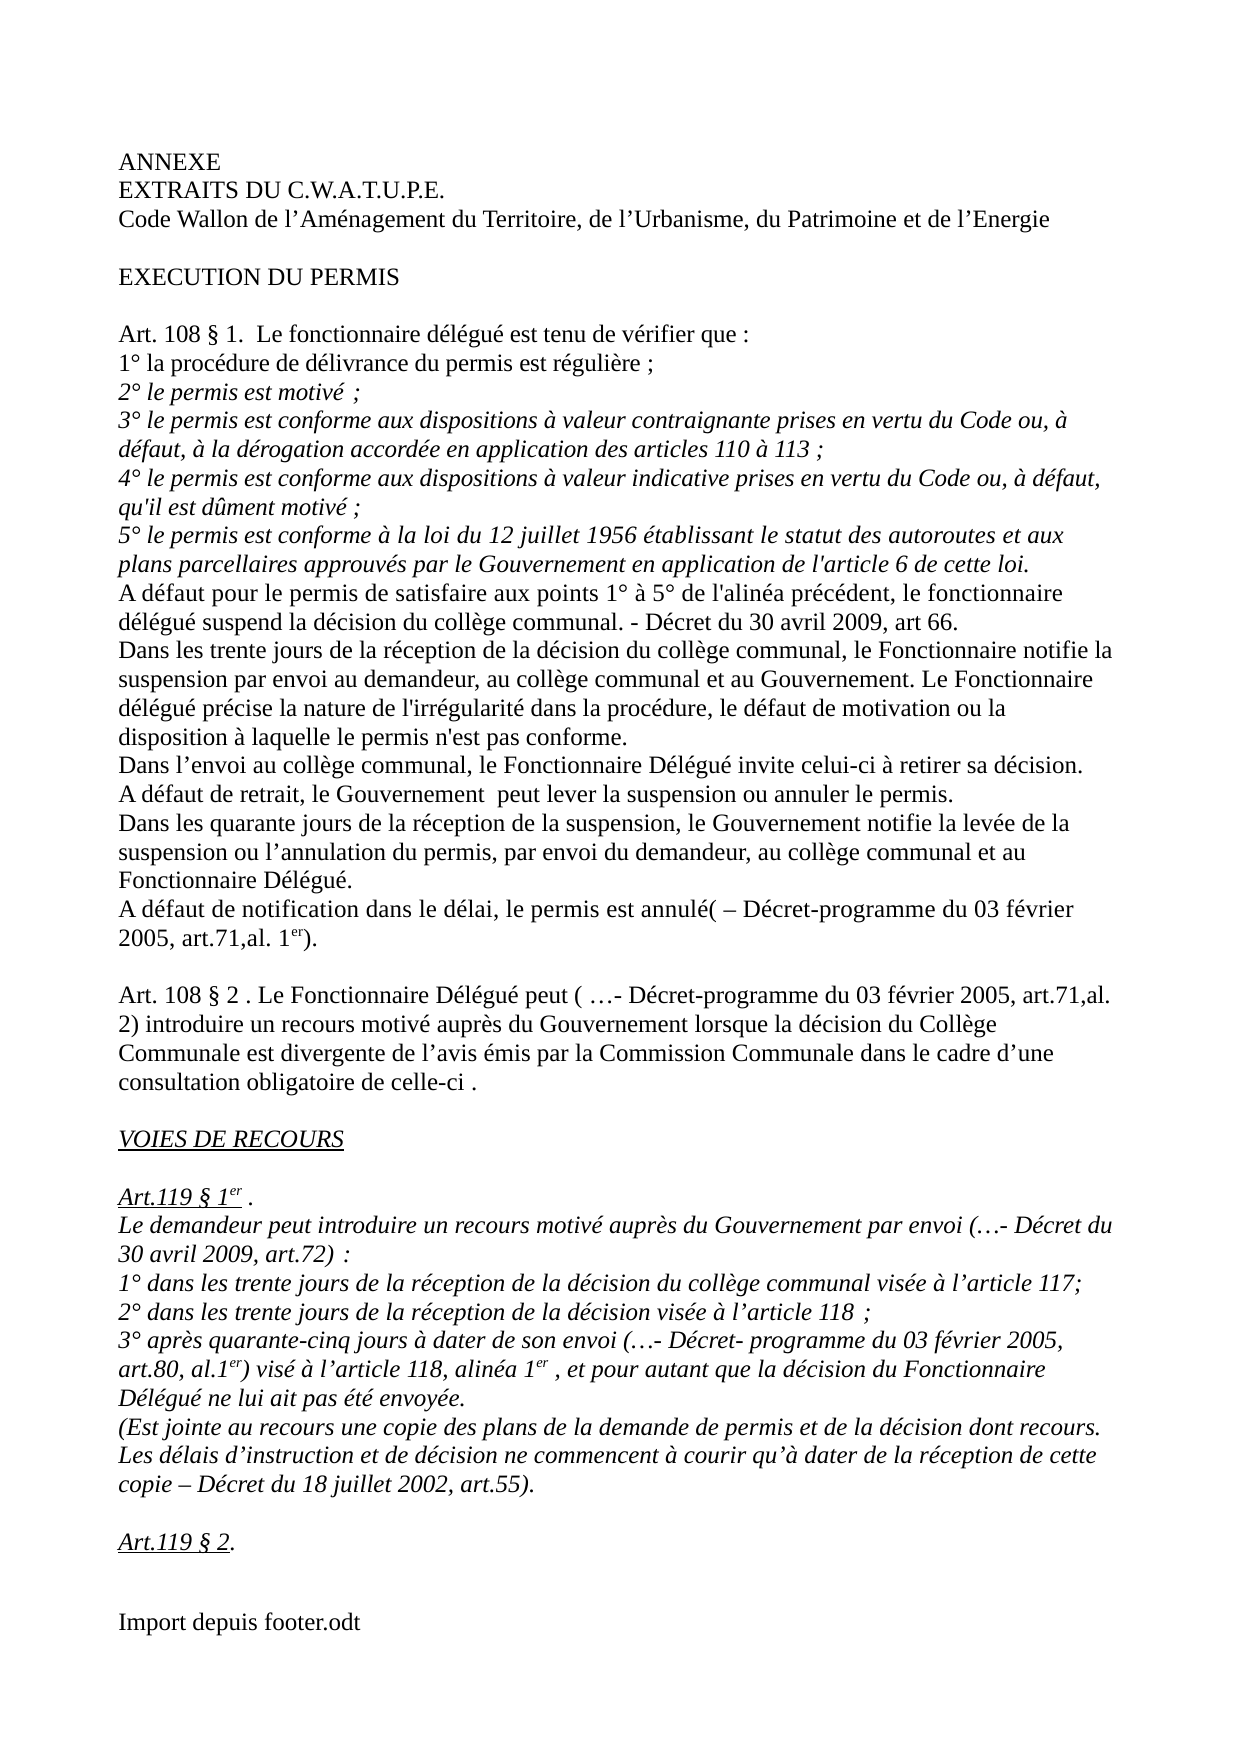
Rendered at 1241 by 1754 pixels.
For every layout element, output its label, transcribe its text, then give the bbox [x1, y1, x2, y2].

text ANNEXE [118, 147, 1122, 176]
text 3° après quarante-cinq jours à dater de son envoi (…- Décret- programme du 03 février 2005, art.80, al.1er) visé à l’article 118, alinéa 1er , et pour autant que la décision du Fonctionnaire Délégué ne lui ait pas été envoyée. [118, 1326, 1122, 1412]
text (Est jointe au recours une copie des plans de la demande de permis et de la décision dont recours. Les délais d’instruction et de décision ne commencent à courir qu’à dater de la réception de cette copie – Décret du 18 juillet 2002, art.55). [118, 1412, 1122, 1498]
text A défaut de notification dans le délai, le permis est annulé( – Décret-programme du 03 février 2005, art.71,al. 1er). [118, 894, 1122, 952]
text 1° dans les trente jours de la réception de la décision du collège communal visée à l’article 117; [118, 1268, 1122, 1297]
text Dans les quarante jours de la réception de la suspension, le Gouvernement notifie la levée de la suspension ou l’annulation du permis, par envoi du demandeur, au collège communal et au Fonctionnaire Délégué. [118, 808, 1122, 894]
text 2° dans les trente jours de la réception de la décision visée à l’article 118 ; [118, 1297, 1122, 1326]
text Le demandeur peut introduire un recours motivé auprès du Gouvernement par envoi (…- Décret du 30 avril 2009, art.72) : [118, 1211, 1122, 1268]
text 2° le permis est motivé ; [118, 377, 1122, 406]
text A défaut pour le permis de satisfaire aux points 1° à 5° de l'alinéa précédent, le fonctionnaire délégué suspend la décision du collège communal. - Décret du 30 avril 2009, art 66. [118, 578, 1122, 636]
text A défaut de retrait, le Gouvernement peut lever la suspension ou annuler le permis. [118, 779, 1122, 808]
text 3° le permis est conforme aux dispositions à valeur contraignante prises en vertu du Code ou, à défaut, à la dérogation accordée en application des articles 110 à 113 ; [118, 406, 1122, 463]
text Art. 108 § 2 . Le Fonctionnaire Délégué peut ( …- Décret-programme du 03 février 2005, art.71,al. 2) introduire un recours motivé auprès du Gouvernement lorsque la décision du Collège Communale est divergente de l’avis émis par la Commission Communale dans le cadre d’une consultation obligatoire de celle-ci . [118, 981, 1122, 1096]
text Art.119 § 1er . [118, 1182, 1122, 1211]
text Art.119 § 2. [118, 1527, 1122, 1556]
text EXTRAITS DU C.W.A.T.U.P.E. [118, 176, 1122, 204]
text Dans l’envoi au collège communal, le Fonctionnaire Délégué invite celui-ci à retirer sa décision. [118, 751, 1122, 779]
text EXECUTION DU PERMIS [118, 262, 1122, 291]
text Art. 108 § 1. Le fonctionnaire délégué est tenu de vérifier que : [118, 319, 1122, 348]
text 5° le permis est conforme à la loi du 12 juillet 1956 établissant le statut des autoroutes et aux plans parcellaires approuvés par le Gouvernement en application de l'article 6 de cette loi. [118, 521, 1122, 578]
text 1° la procédure de délivrance du permis est régulière ; [118, 348, 1122, 377]
text Code Wallon de l’Aménagement du Territoire, de l’Urbanisme, du Patrimoine et de l’Energie [118, 204, 1122, 233]
text VOIES DE RECOURS [118, 1124, 1122, 1153]
text Dans les trente jours de la réception de la décision du collège communal, le Fonctionnaire notifie la suspension par envoi au demandeur, au collège communal et au Gouvernement. Le Fonctionnaire délégué précise la nature de l'irrégularité dans la procédure, le défaut de motivation ou la disposition à laquelle le permis n'est pas conforme. [118, 636, 1122, 751]
text 4° le permis est conforme aux dispositions à valeur indicative prises en vertu du Code ou, à défaut, qu'il est dûment motivé ; [118, 463, 1122, 521]
